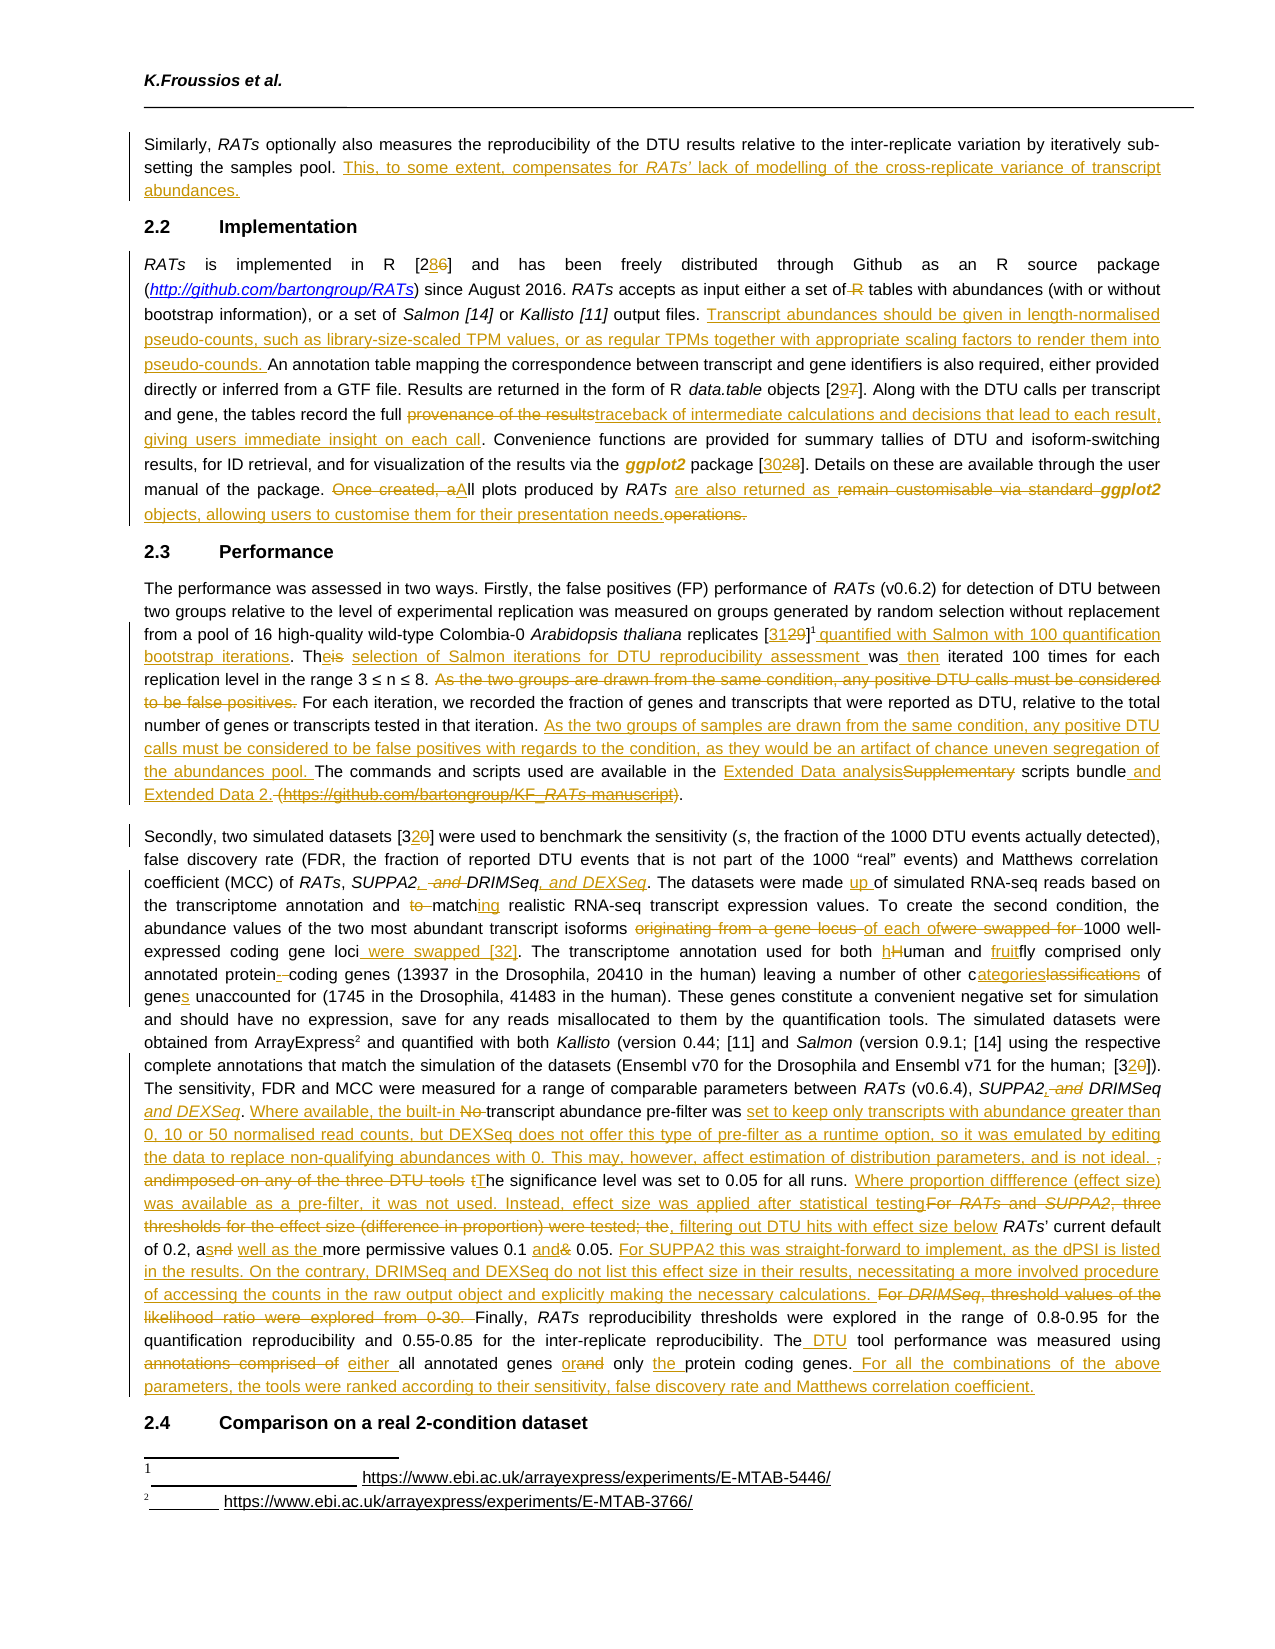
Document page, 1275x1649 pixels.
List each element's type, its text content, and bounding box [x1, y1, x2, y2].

text RATs is implemented in R [28] and has been freely distributed through Github as an R source package (http://github.com/bartongroup/RATs) since August 2016. RATs accepts as input either a set of tables with abundances (with or without bootstrap information), or a set of Salmon [14] or Kallisto [11] output files. Transcript abundances should be given in length-normalised pseudo-counts, such as library-size-scaled TPM values, or as regular TPMs together with appropriate scaling factors to render them into pseudo-counds. An annotation table mapping the correspondence between transcript and gene identifiers is also required, either provided directly or inferred from a GTF file. Results are returned in the form of R data.table objects [29]. Along with the DTU calls per transcript and gene, the tables record the full traceback of intermediate calculations and decisions that lead to each result, giving users immediate insight on each call. Convenience functions are provided for summary tallies of DTU and isoform-switching results, for ID retrieval, and for visualization of the results via the ggplot2 package [30]. Details on these are available through the user manual of the package. All plots produced by RATs are also returned as ggplot2 objects, allowing users to customise them for their presentation needs. [144, 251, 1161, 347]
text https://www.ebi.ac.uk/arrayexpress/experiments/E-MTAB-3766/ [144, 1491, 1161, 1512]
subtitle Performance [144, 538, 1161, 563]
subtitle Comparison on a real 2-condition dataset [144, 1409, 1161, 1434]
text The performance was assessed in two ways. Firstly, the false positives (FP) performance of RATs (v0.6.2) for detection of DTU between two groups relative to the level of experimental replication was measured on groups generated by random selection without replacement from a pool of 16 high-quality wild-type Colombia-0 Arabidopsis thaliana replicates [31] quantified with Salmon with 100 quantification bootstrap iterations. The selection of Salmon iterations for DTU reproducibility assessment was then iterated 100 times for each replication level in the range 3 ≤ n ≤ 8. For each iteration, we recorded the fraction of genes and transcripts that were reported as DTU, relative to the total number of genes or transcripts tested in that iteration. As the two groups of samples are drawn from the same condition, any positive DTU calls must be considered to be false positives with regards to the condition, as they would be an artifact of chance uneven segregation of the abundances pool. The commands and scripts used are available in the Extended Data analysis scripts bundle and Extended Data 2.. [144, 576, 1161, 805]
text Secondly, two simulated datasets [32] were used to benchmark the sensitivity (s, the fraction of the 1000 DTU events actually detected), false discovery rate (FDR, the fraction of reported DTU events that is not part of the 1000 “real” events) and Matthews correlation coefficient (MCC) of RATs, SUPPA2, DRIMSeq, and DEXSeq. The datasets were made up of simulated RNA-seq reads based on the transcriptome annotation and matching realistic RNA-seq transcript expression values. To create the second condition, the abundance values of the two most abundant transcript isoforms of each of1000 well-expressed coding gene loci were swapped [32]. The transcriptome annotation used for both human and fruitfly comprised only annotated protein-coding genes (13937 in the Drosophila, 20410 in the human) leaving a number of other categories of genes unaccounted for (1745 in the Drosophila, 41483 in the human). These genes constitute a convenient negative set for simulation and should have no expression, save for any reads misallocated to them by the quantification tools. The simulated datasets were obtained from ArrayExpress and quantified with both Kallisto (version 0.44; [11] and Salmon (version 0.9.1; [14] using the respective complete annotations that match the simulation of the datasets (Ensembl v70 for the Drosophila and Ensembl v71 for the human; [32]). The sensitivity, FDR and MCC were measured for a range of comparable parameters between RATs (v0.6.4), SUPPA2, DRIMSeq and DEXSeq. Where available, the built-in transcript abundance pre-filter was set to keep only transcripts with abundance greater than 0, 10 or 50 normalised read counts, but DEXSeq does not offer this type of pre-filter as a runtime option, so it was emulated by editing the data to replace non-qualifying abundances with 0. This may, however, affect estimation of distribution parameters, and is not ideal. The significance level was set to 0.05 for all runs. Where proportion diffference (effect size) was available as a pre-filter, it was not used. Instead, effect size was applied after statistical testing, filtering out DTU hits with effect size below RATs’ current default of 0.2, as well as the more permissive values 0.1 and 0.05. For SUPPA2 this was straight-forward to implement, as the dPSI is listed in the results. On the contrary, DRIMSeq and DEXSeq do not list this effect size in their results, necessitating a more involved procedure of accessing the counts in the raw output object and explicitly making the necessary calculations. Finally, RATs reproducibility thresholds were explored in the range of 0.8-0.95 for the quantification reproducibility and 0.55-0.85 for the inter-replicate reproducibility. The DTU tool performance was measured using either all annotated genes or only the protein coding genes. For all the combinations of the above parameters, the tools were ranked according to their sensitivity, false discovery rate and Matthews correlation coefficient. [144, 824, 1161, 1141]
text Secondly, two simulated datasets [32] were used to benchmark the sensitivity (s, the fraction of the 1000 DTU events actually detected), false discovery rate (FDR, the fraction of reported DTU events that is not part of the 1000 “real” events) and Matthews correlation coefficient (MCC) of RATs, SUPPA2, DRIMSeq, and DEXSeq. The datasets were made up of simulated RNA-seq reads based on the transcriptome annotation and matching realistic RNA-seq transcript expression values. To create the second condition, the abundance values of the two most abundant transcript isoforms of each of1000 well-expressed coding gene loci were swapped [32]. The transcriptome annotation used for both human and fruitfly comprised only annotated protein-coding genes (13937 in the Drosophila, 20410 in the human) leaving a number of other categories of genes unaccounted for (1745 in the Drosophila, 41483 in the human). These genes constitute a convenient negative set for simulation and should have no expression, save for any reads misallocated to them by the quantification tools. The simulated datasets were obtained from ArrayExpress and quantified with both Kallisto (version 0.44; [11] and Salmon (version 0.9.1; [14] using the respective complete annotations that match the simulation of the datasets (Ensembl v70 for the Drosophila and Ensembl v71 for the human; [32]). The sensitivity, FDR and MCC were measured for a range of comparable parameters between RATs (v0.6.4), SUPPA2, DRIMSeq and DEXSeq. Where available, the built-in transcript abundance pre-filter was set to keep only transcripts with abundance greater than 0, 10 or 50 normalised read counts, but DEXSeq does not offer this type of pre-filter as a runtime option, so it was emulated by editing the data to replace non-qualifying abundances with 0. This may, however, affect estimation of distribution parameters, and is not ideal. The significance level was set to 0.05 for all runs. Where proportion diffference (effect size) was available as a pre-filter, it was not used. Instead, effect size was applied after statistical testing, filtering out DTU hits with effect size below RATs’ current default of 0.2, as well as the more permissive values 0.1 and 0.05. For SUPPA2 this was straight-forward to implement, as the dPSI is listed in the results. On the contrary, DRIMSeq and DEXSeq do not list this effect size in their results, necessitating a more involved procedure of accessing the counts in the raw output object and explicitly making the necessary calculations. Finally, RATs reproducibility thresholds were explored in the range of 0.8-0.95 for the quantification reproducibility and 0.55-0.85 for the inter-replicate reproducibility. The DTU tool performance was measured using either all annotated genes or only the protein coding genes. For all the combinations of the above parameters, the tools were ranked according to their sensitivity, false discovery rate and Matthews correlation coefficient. [144, 1142, 1161, 1397]
text https://www.ebi.ac.uk/arrayexpress/experiments/E-MTAB-5446/ [144, 1464, 1161, 1489]
subtitle Implementation [144, 213, 1161, 238]
text Similarly, RATs optionally also measures the reproducibility of the DTU results relative to the inter-replicate variation by iteratively sub-setting the samples pool. This, to some extent, compensates for RATs’ lack of modelling of the cross-replicate variance of transcript abundances. [144, 132, 1161, 201]
text RATs is implemented in R [28] and has been freely distributed through Github as an R source package (http://github.com/bartongroup/RATs) since August 2016. RATs accepts as input either a set of tables with abundances (with or without bootstrap information), or a set of Salmon [14] or Kallisto [11] output files. Transcript abundances should be given in length-normalised pseudo-counts, such as library-size-scaled TPM values, or as regular TPMs together with appropriate scaling factors to render them into pseudo-counds. An annotation table mapping the correspondence between transcript and gene identifiers is also required, either provided directly or inferred from a GTF file. Results are returned in the form of R data.table objects [29]. Along with the DTU calls per transcript and gene, the tables record the full traceback of intermediate calculations and decisions that lead to each result, giving users immediate insight on each call. Convenience functions are provided for summary tallies of DTU and isoform-switching results, for ID retrieval, and for visualization of the results via the ggplot2 package [30]. Details on these are available through the user manual of the package. All plots produced by RATs are also returned as ggplot2 objects, allowing users to customise them for their presentation needs. [144, 348, 1161, 526]
